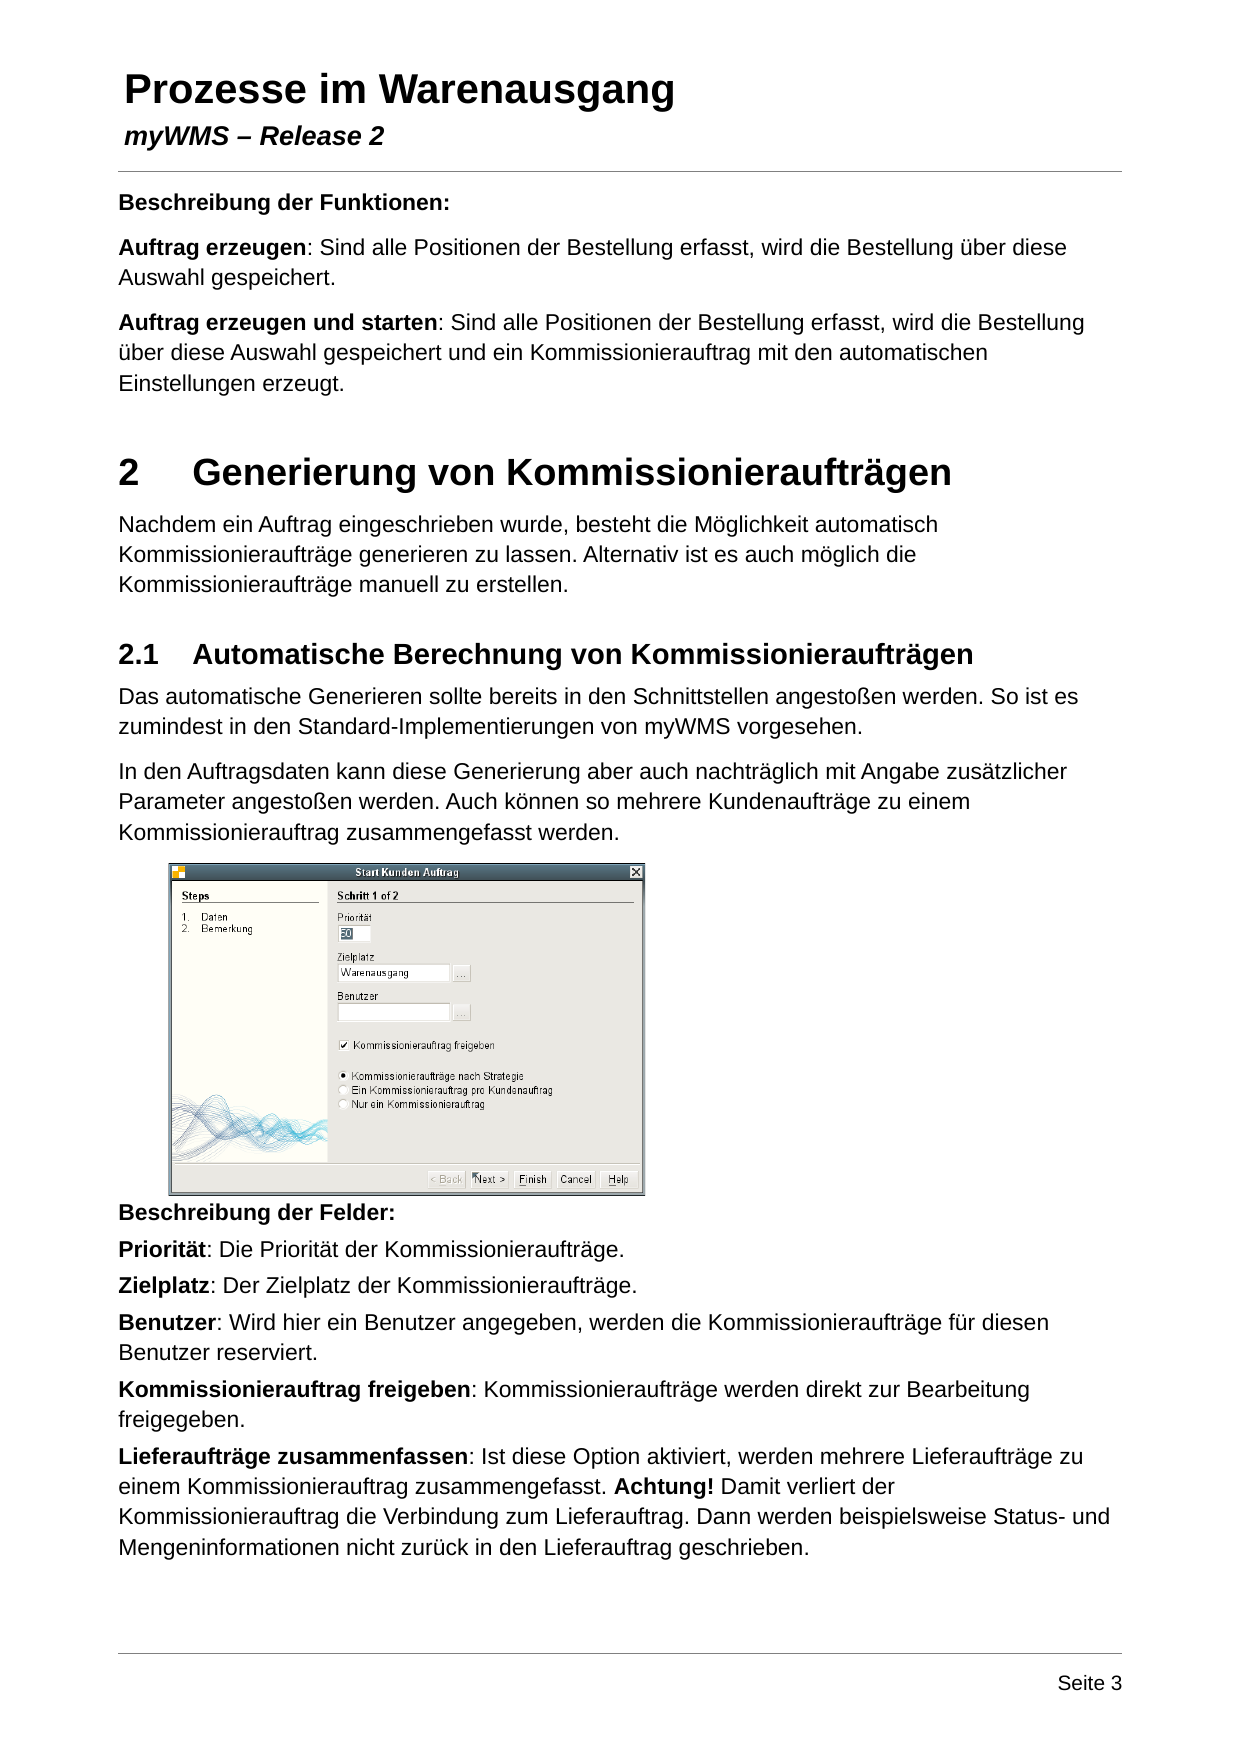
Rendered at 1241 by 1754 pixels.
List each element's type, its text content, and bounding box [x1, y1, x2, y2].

picture [168, 863, 646, 1196]
text In den Auftragsdaten kann diese Generierung aber auch nachträglich mit Angabe zusätzlicher Parameter angestoßen werden. Auch können so mehrere Kundenaufträge zu einem Kommissionierauftrag zusammengefasst werden. [118, 758, 1122, 845]
text Lieferaufträge zusammenfassen: Ist diese Option aktiviert, werden mehrere Lieferaufträge zu einem Kommissionierauftrag zusammengefasst. Achtung! Damit verliert der Kommissionierauftrag die Verbindung zum Lieferauftrag. Dann werden beispielsweise Status- und Mengeninformationen nicht zurück in den Lieferauftrag geschrieben. [118, 1443, 1122, 1560]
text Zielplatz: Der Zielplatz der Kommissionieraufträge. [118, 1272, 1122, 1299]
text Auftrag erzeugen und starten: Sind alle Positionen der Bestellung erfasst, wird die Bestellung über diese Auswahl gespeichert und ein Kommissionierauftrag mit den automatischen Einstellungen erzeugt. [118, 309, 1122, 396]
text Nachdem ein Auftrag eingeschrieben wurde, besteht die Möglichkeit automatisch Kommissionieraufträge generieren zu lassen. Alternativ ist es auch möglich die Kommissionieraufträge manuell zu erstellen. [118, 511, 1122, 598]
text Benutzer: Wird hier ein Benutzer angegeben, werden die Kommissionieraufträge für diesen Benutzer reserviert. [118, 1309, 1122, 1366]
text Beschreibung der Funktionen: [118, 189, 1122, 216]
text Priorität: Die Priorität der Kommissionieraufträge. [118, 1236, 1122, 1262]
text Auftrag erzeugen: Sind alle Positionen der Bestellung erfasst, wird die Bestellung über diese Auswahl gespeichert. [118, 234, 1122, 291]
text Kommissionierauftrag freigeben: Kommissionieraufträge werden direkt zur Bearbeitung freigegeben. [118, 1376, 1122, 1432]
subtitle Generierung von Kommissionieraufträgen [118, 450, 1122, 493]
text Beschreibung der Felder: [118, 863, 1122, 1225]
text Das automatische Generieren sollte bereits in den Schnittstellen angestoßen werden. So ist es zumindest in den Standard-Implementierungen von myWMS vorgesehen. [118, 683, 1122, 740]
subtitle Automatische Berechnung von Kommissionieraufträgen [118, 637, 1122, 671]
